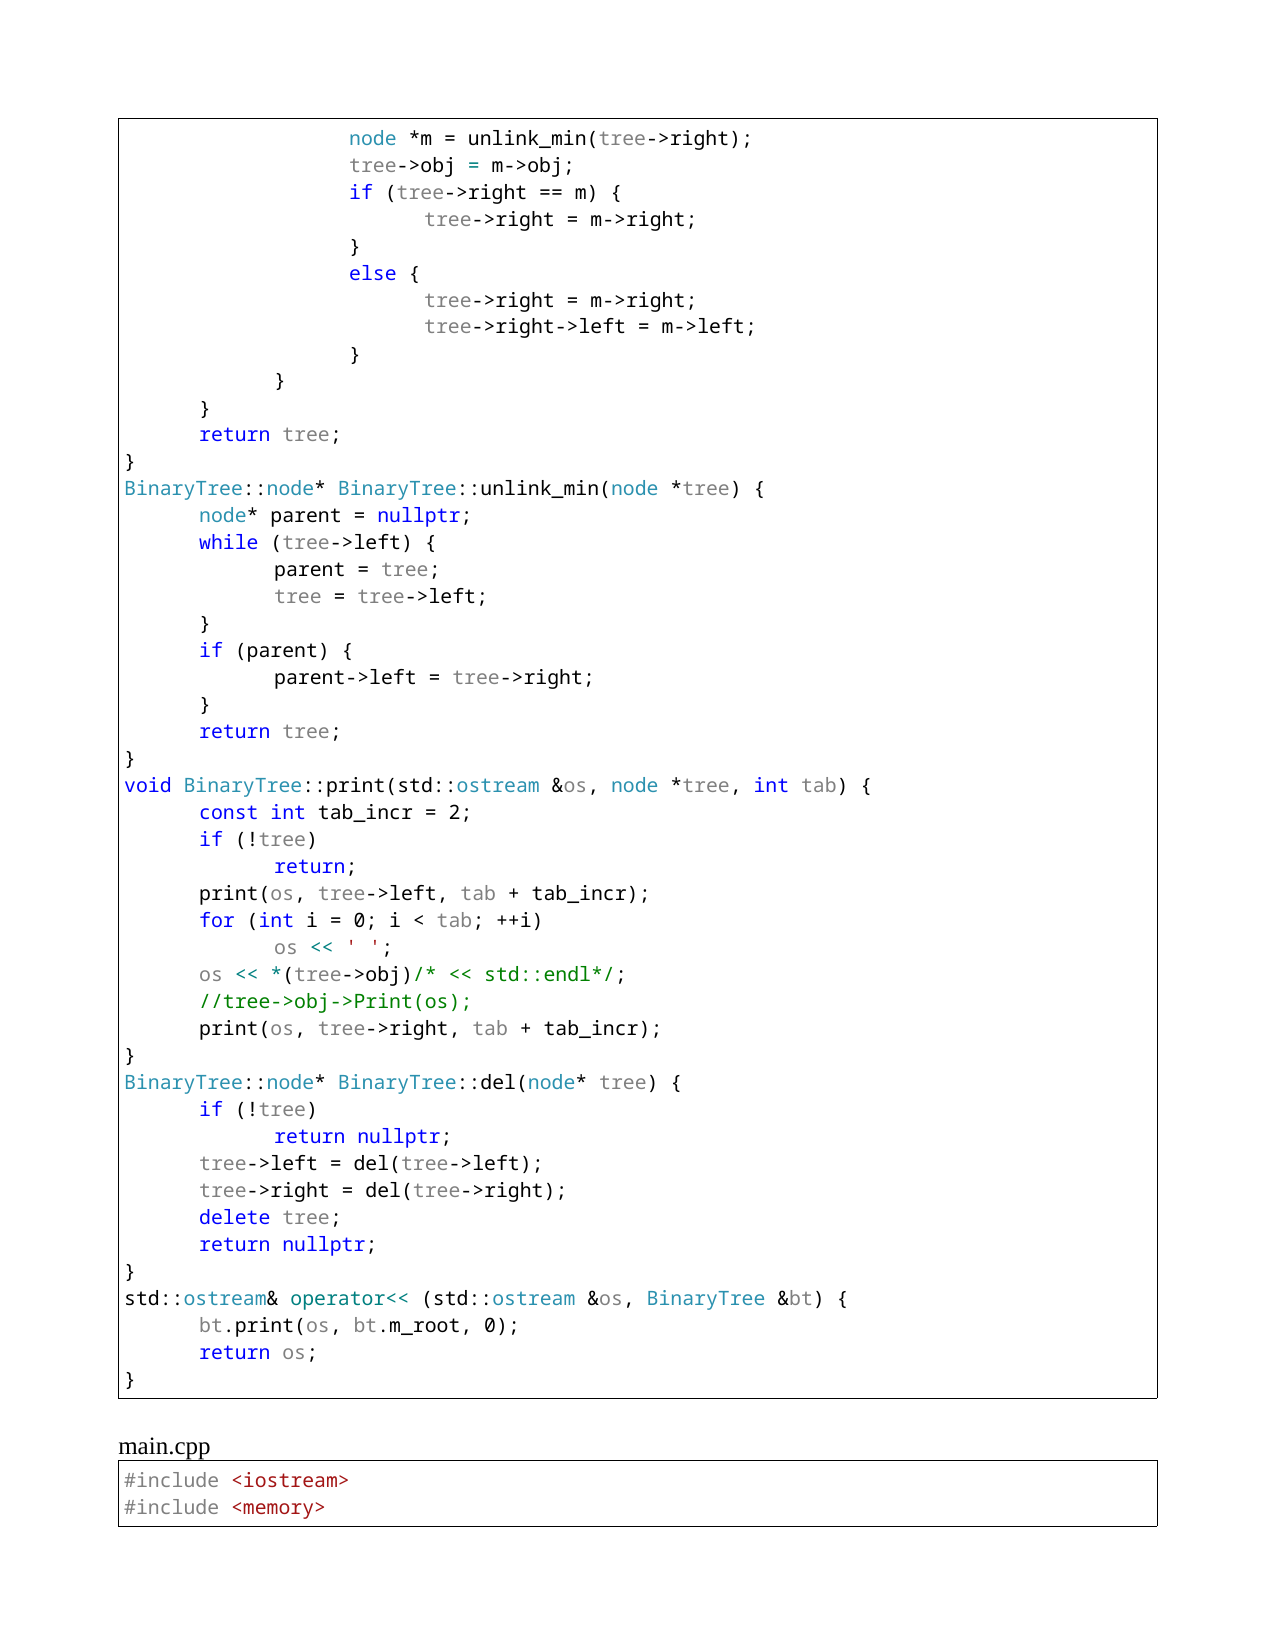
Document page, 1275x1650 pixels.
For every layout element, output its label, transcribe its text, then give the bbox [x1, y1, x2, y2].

table_header #include <iostream> #include <memory> [119, 1461, 1157, 1526]
text main.cpp [118, 1431, 1157, 1460]
table_header node *m = unlink_min(tree->right); tree->obj = m->obj; if (tree->right == m) { tree->right = m->right; } else { tree->right = m->right; tree->right->left = m->left; } } } return tree; } BinaryTree::node* BinaryTree::unlink_min(node *tree) { node* parent = nullptr; while (tree->left) { parent = tree; tree = tree->left; } if (parent) { parent->left = tree->right; } return tree; } void BinaryTree::print(std::ostream &os, node *tree, int tab) { const int tab_incr = 2; if (!tree) return; print(os, tree->left, tab + tab_incr); for (int i = 0; i < tab; ++i) os << ' '; os << *(tree->obj)/* << std::endl*/; //tree->obj->Print(os); print(os, tree->right, tab + tab_incr); } BinaryTree::node* BinaryTree::del(node* tree) { if (!tree) return nullptr; tree->left = del(tree->left); tree->right = del(tree->right); delete tree; return nullptr; } std::ostream& operator<< (std::ostream &os, BinaryTree &bt) { bt.print(os, bt.m_root, 0); return os; } [119, 119, 1157, 1398]
